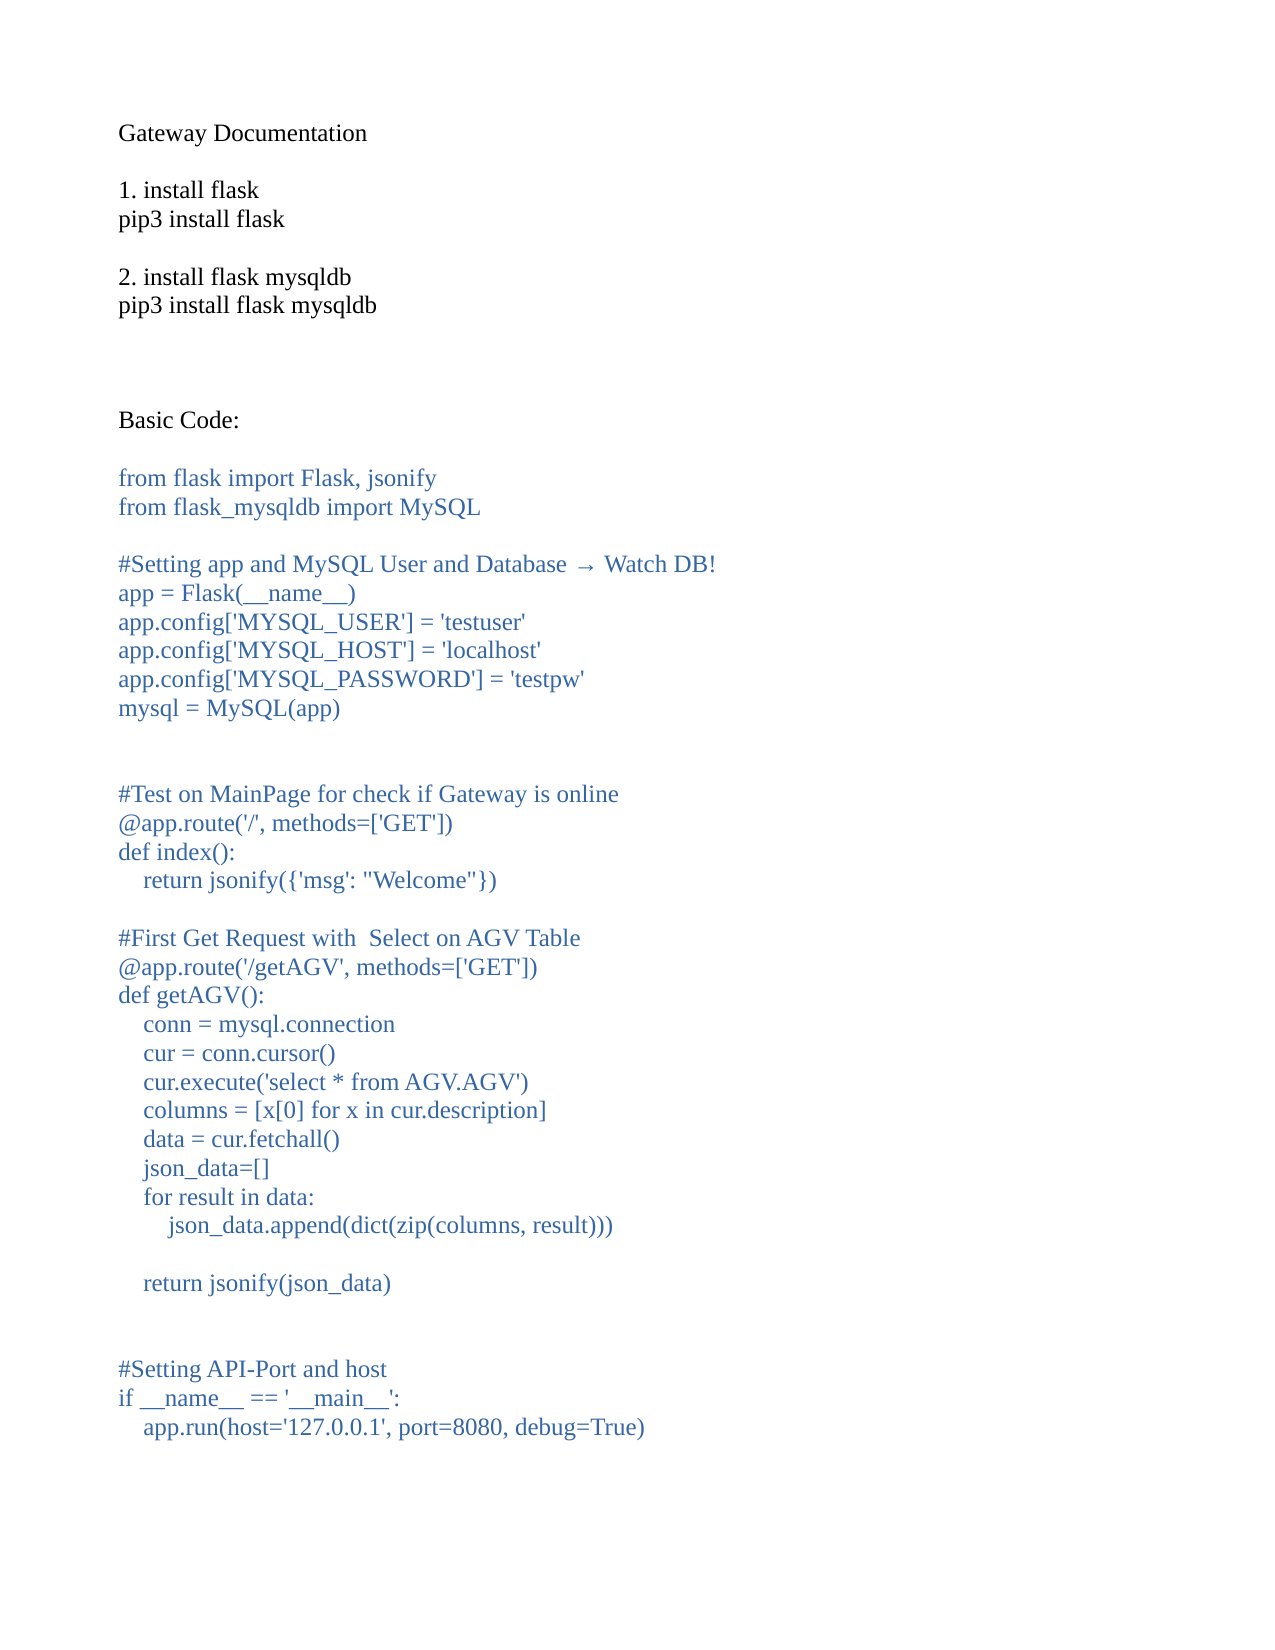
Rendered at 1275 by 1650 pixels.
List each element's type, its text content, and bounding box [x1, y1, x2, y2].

text #First Get Request with Select on AGV Table [118, 923, 1157, 952]
text app.config['MYSQL_PASSWORD'] = 'testpw' [118, 664, 1157, 693]
text #Setting app and MySQL User and Database → Watch DB! [118, 549, 1157, 578]
text json_data.append(dict(zip(columns, result))) [118, 1211, 1157, 1239]
text from flask_mysqldb import MySQL [118, 492, 1157, 521]
text json_data=[] [118, 1153, 1157, 1182]
text pip3 install flask [118, 204, 1157, 233]
text columns = [x[0] for x in cur.description] [118, 1096, 1157, 1124]
text @app.route('/', methods=['GET']) [118, 808, 1157, 837]
text pip3 install flask mysqldb [118, 291, 1157, 319]
text app.run(host='127.0.0.1', port=8080, debug=True) [118, 1412, 1157, 1441]
text app = Flask(__name__) [118, 578, 1157, 607]
text 2. install flask mysqldb [118, 262, 1157, 291]
text app.config['MYSQL_HOST'] = 'localhost' [118, 636, 1157, 664]
text for result in data: [118, 1182, 1157, 1211]
text mysql = MySQL(app) [118, 693, 1157, 722]
text cur.execute('select * from AGV.AGV') [118, 1067, 1157, 1096]
text Basic Code: [118, 406, 1157, 434]
text app.config['MYSQL_USER'] = 'testuser' [118, 607, 1157, 636]
text data = cur.fetchall() [118, 1124, 1157, 1153]
text #Setting API-Port and host [118, 1354, 1157, 1383]
text def index(): [118, 837, 1157, 866]
text 1. install flask [118, 176, 1157, 204]
text return jsonify(json_data) [118, 1268, 1157, 1297]
text def getAGV(): [118, 981, 1157, 1009]
text #Test on MainPage for check if Gateway is online [118, 779, 1157, 808]
text from flask import Flask, jsonify [118, 463, 1157, 492]
text @app.route('/getAGV', methods=['GET']) [118, 952, 1157, 981]
text Gateway Documentation [118, 118, 1157, 147]
text cur = conn.cursor() [118, 1038, 1157, 1067]
text conn = mysql.connection [118, 1009, 1157, 1038]
text return jsonify({'msg': "Welcome"}) [118, 866, 1157, 894]
text if __name__ == '__main__': [118, 1383, 1157, 1412]
